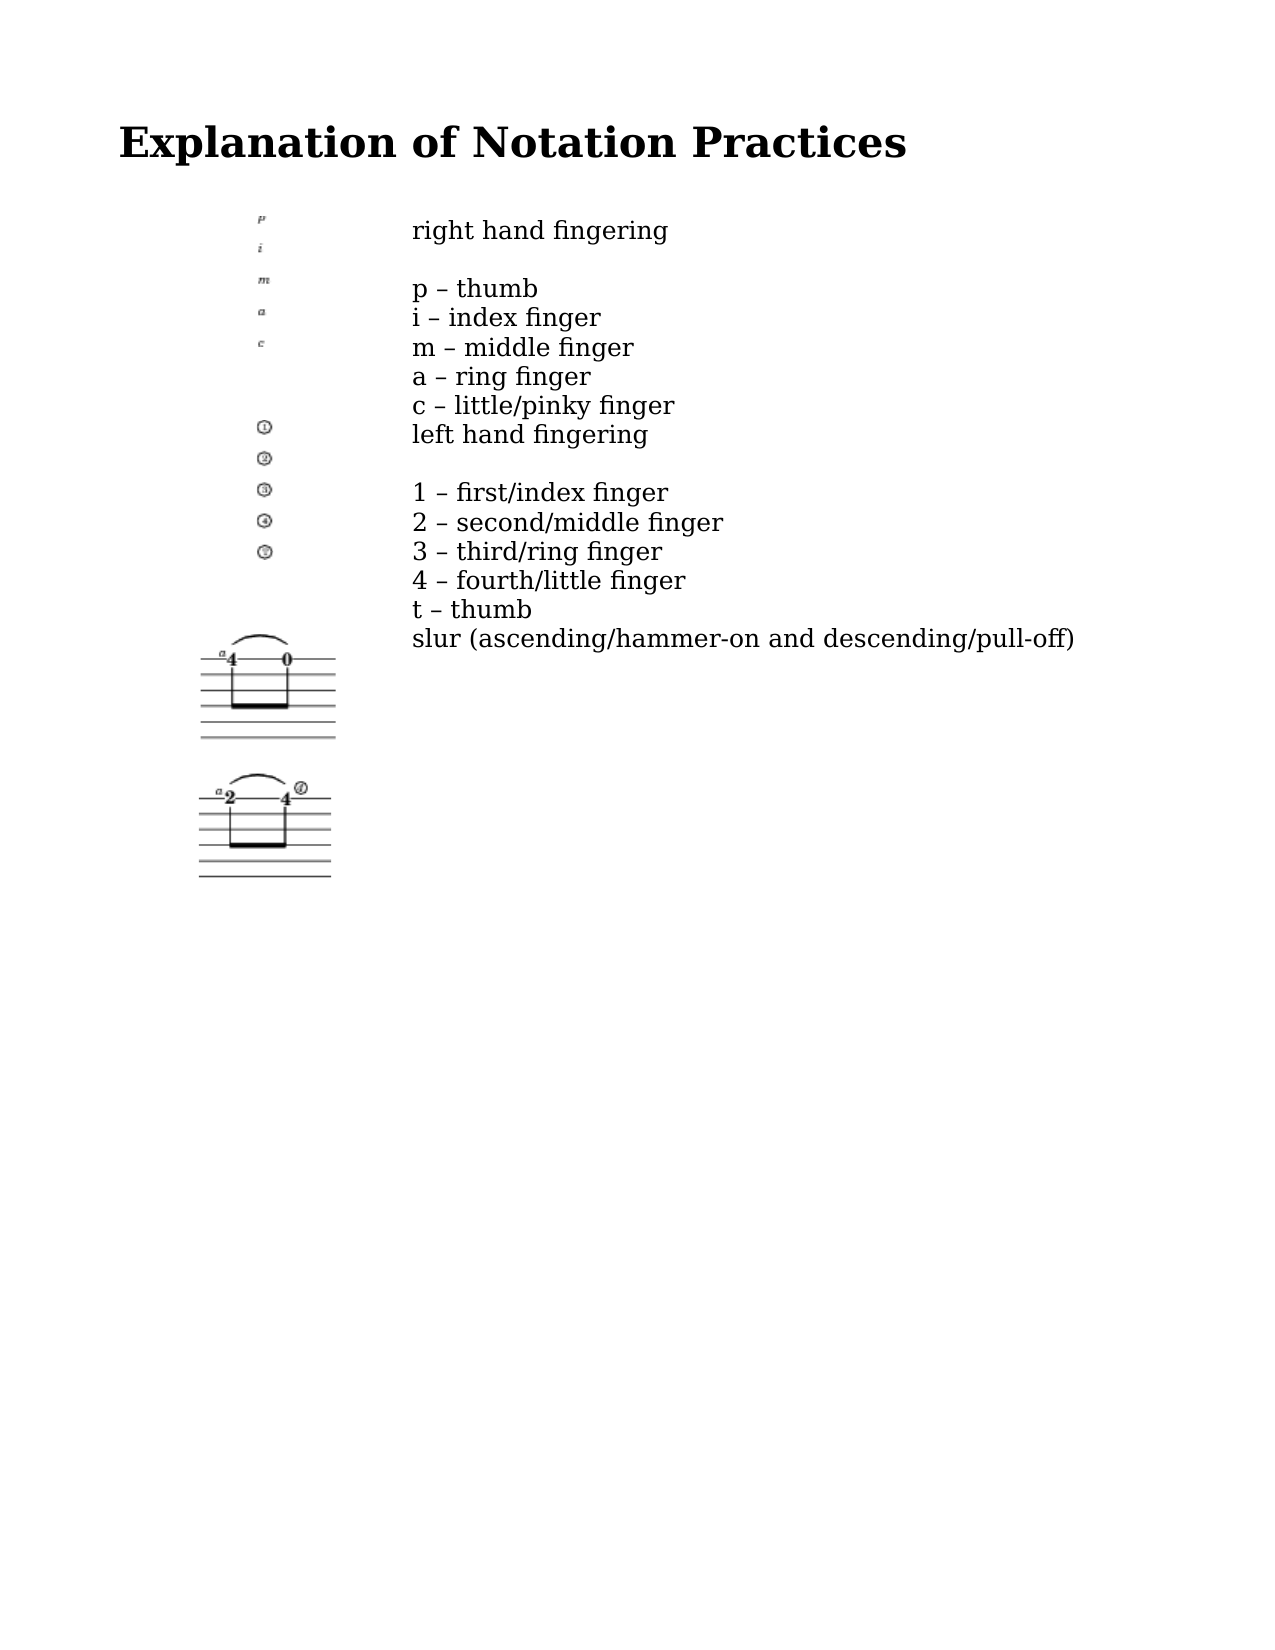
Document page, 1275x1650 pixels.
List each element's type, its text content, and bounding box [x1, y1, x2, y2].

table_cell [118, 903, 412, 932]
table_cell [118, 932, 412, 961]
picture [200, 624, 336, 756]
table_cell slur (ascending/hammer-on and descending/pull-off) [412, 624, 1157, 932]
picture [198, 768, 332, 903]
table_header [118, 216, 412, 420]
table_cell left hand fingering 1 – first/index finger 2 – second/middle finger 3 – third/ring finger 4 – fourth/little finger t – thumb [412, 420, 1157, 624]
table_cell [412, 932, 1157, 961]
table_cell [118, 420, 412, 624]
table_cell [118, 624, 412, 902]
picture [257, 216, 273, 347]
table_header right hand fingering p – thumb i – index finger m – middle finger a – ring finger c – little/pinky finger [412, 216, 1157, 420]
picture [256, 420, 274, 560]
text Explanation of Notation Practices [118, 118, 1157, 167]
